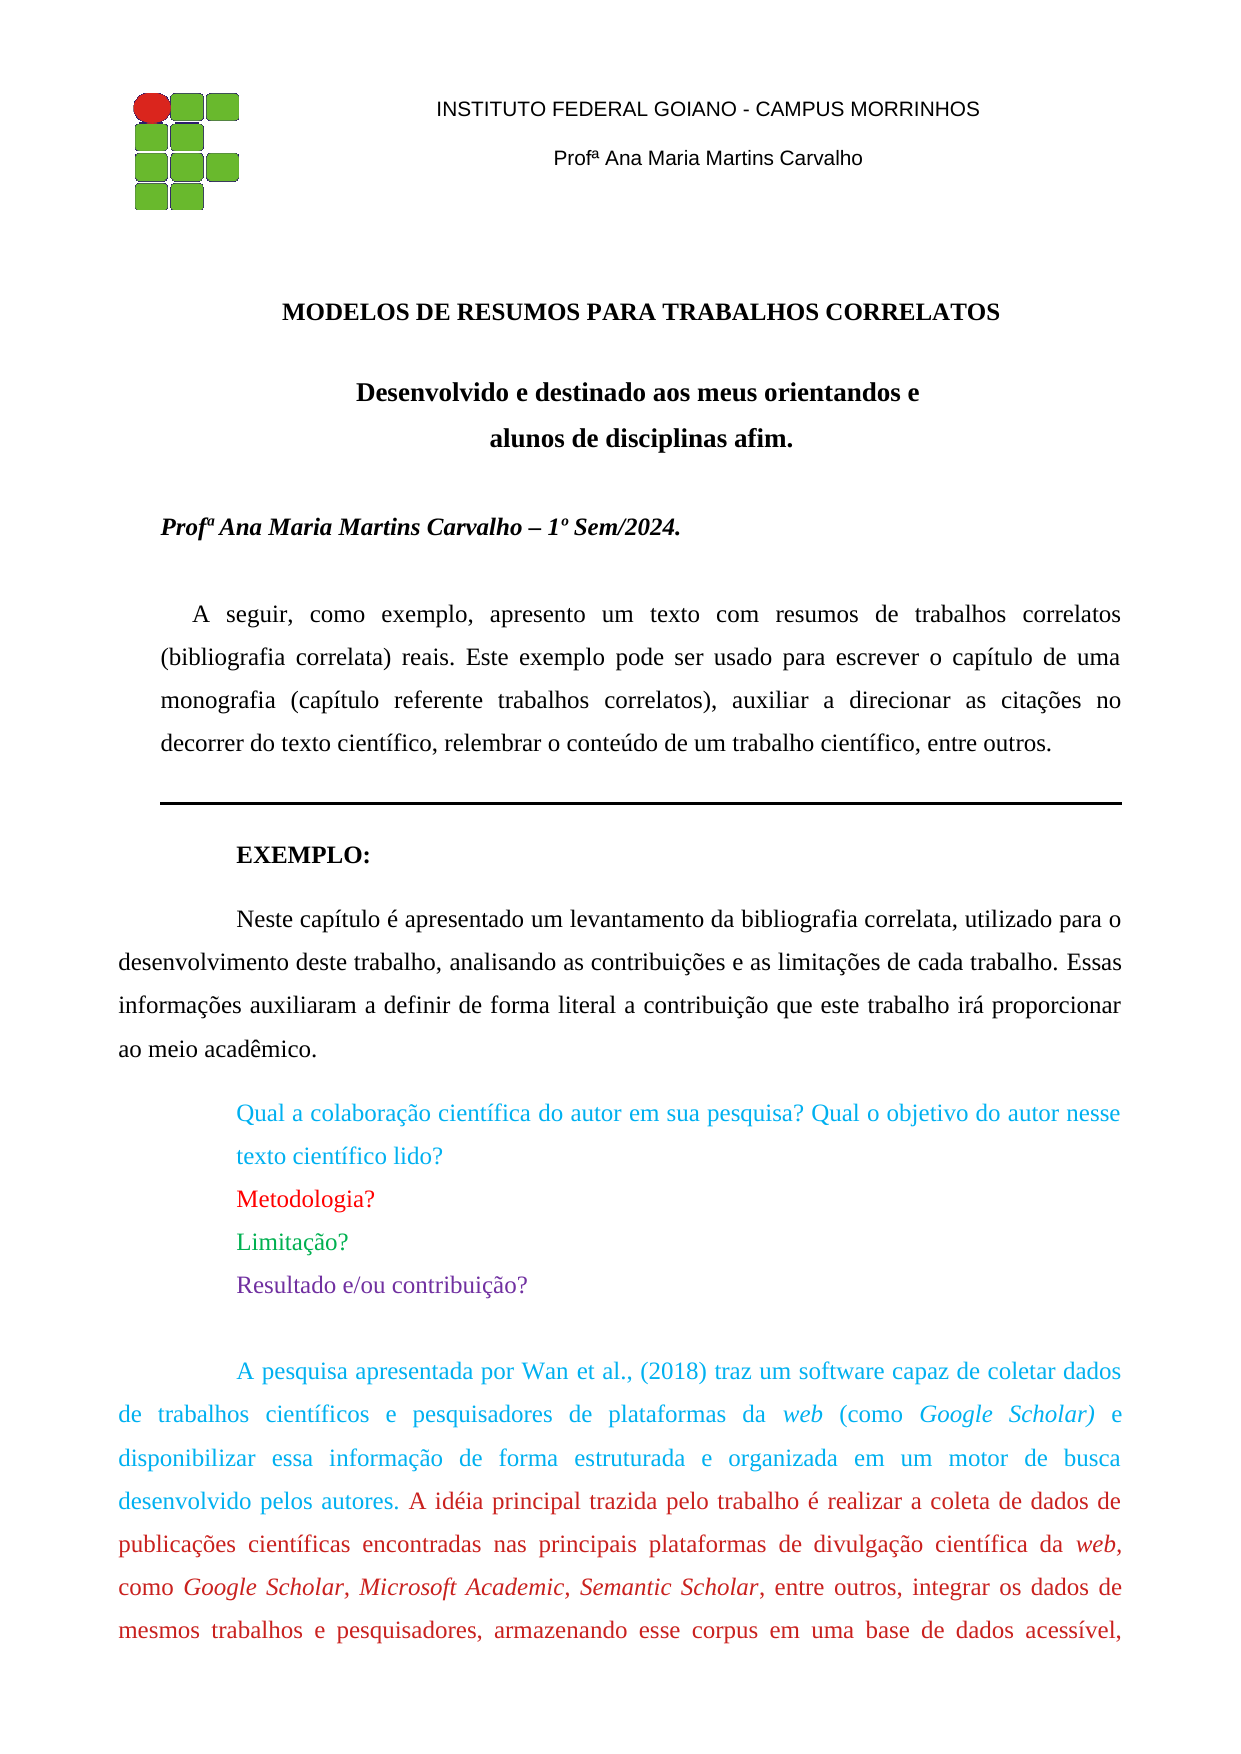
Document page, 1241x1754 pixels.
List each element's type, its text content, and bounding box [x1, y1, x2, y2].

text A pesquisa apresentada por Wan et al., (2018) traz um software capaz de coletar dados de trabalhos científicos e pesquisadores de plataformas da web (como Google Scholar) e disponibilizar essa informação de forma estruturada e organizada em um motor de busca desenvolvido pelos autores. A idéia principal trazida pelo trabalho é realizar a coleta de dados de publicações científicas encontradas nas principais plataformas de divulgação científica da web, como Google Scholar, Microsoft Academic, Semantic Scholar, entre outros, integrar os dados de mesmos trabalhos e pesquisadores, armazenando esse corpus em uma base de dados acessível, [118, 1356, 1122, 1644]
text Qual a colaboração científica do autor em sua pesquisa? Qual o objetivo do autor nesse texto científico lido? [236, 1098, 1122, 1169]
text Limitação? [118, 1227, 1122, 1256]
list Profª Ana Maria Martins Carvalho – 1º Sem/2024. [160, 512, 1122, 541]
table_header [429, 199, 723, 212]
list A seguir, como exemplo, apresento um texto com resumos de trabalhos correlatos (bibliografia correlata) reais. Este exemplo pode ser usado para escrever o capítulo de uma monografia (capítulo referente trabalhos correlatos), auxiliar a direcionar as citações no decorrer do texto científico, relembrar o conteúdo de um trabalho científico, entre outros. [160, 599, 1122, 757]
list MODELOS DE RESUMOS PARA TRABALHOS CORRELATOS [160, 297, 1122, 326]
text Neste capítulo é apresentado um levantamento da bibliografia correlata, utilizado para o desenvolvimento deste trabalho, analisando as contribuições e as limitações de cada trabalho. Essas informações auxiliaram a definir de forma literal a contribuição que este trabalho irá proporcionar ao meio acadêmico. [118, 904, 1122, 1062]
table_header [118, 89, 428, 212]
text Resultado e/ou contribuição? [118, 1270, 1122, 1299]
text EXEMPLO: [118, 840, 1122, 869]
table_header [723, 199, 1018, 212]
text Metodologia? [118, 1184, 1122, 1213]
list Desenvolvido e destinado aos meus orientandos e alunos de disciplinas afim. [160, 376, 1122, 454]
